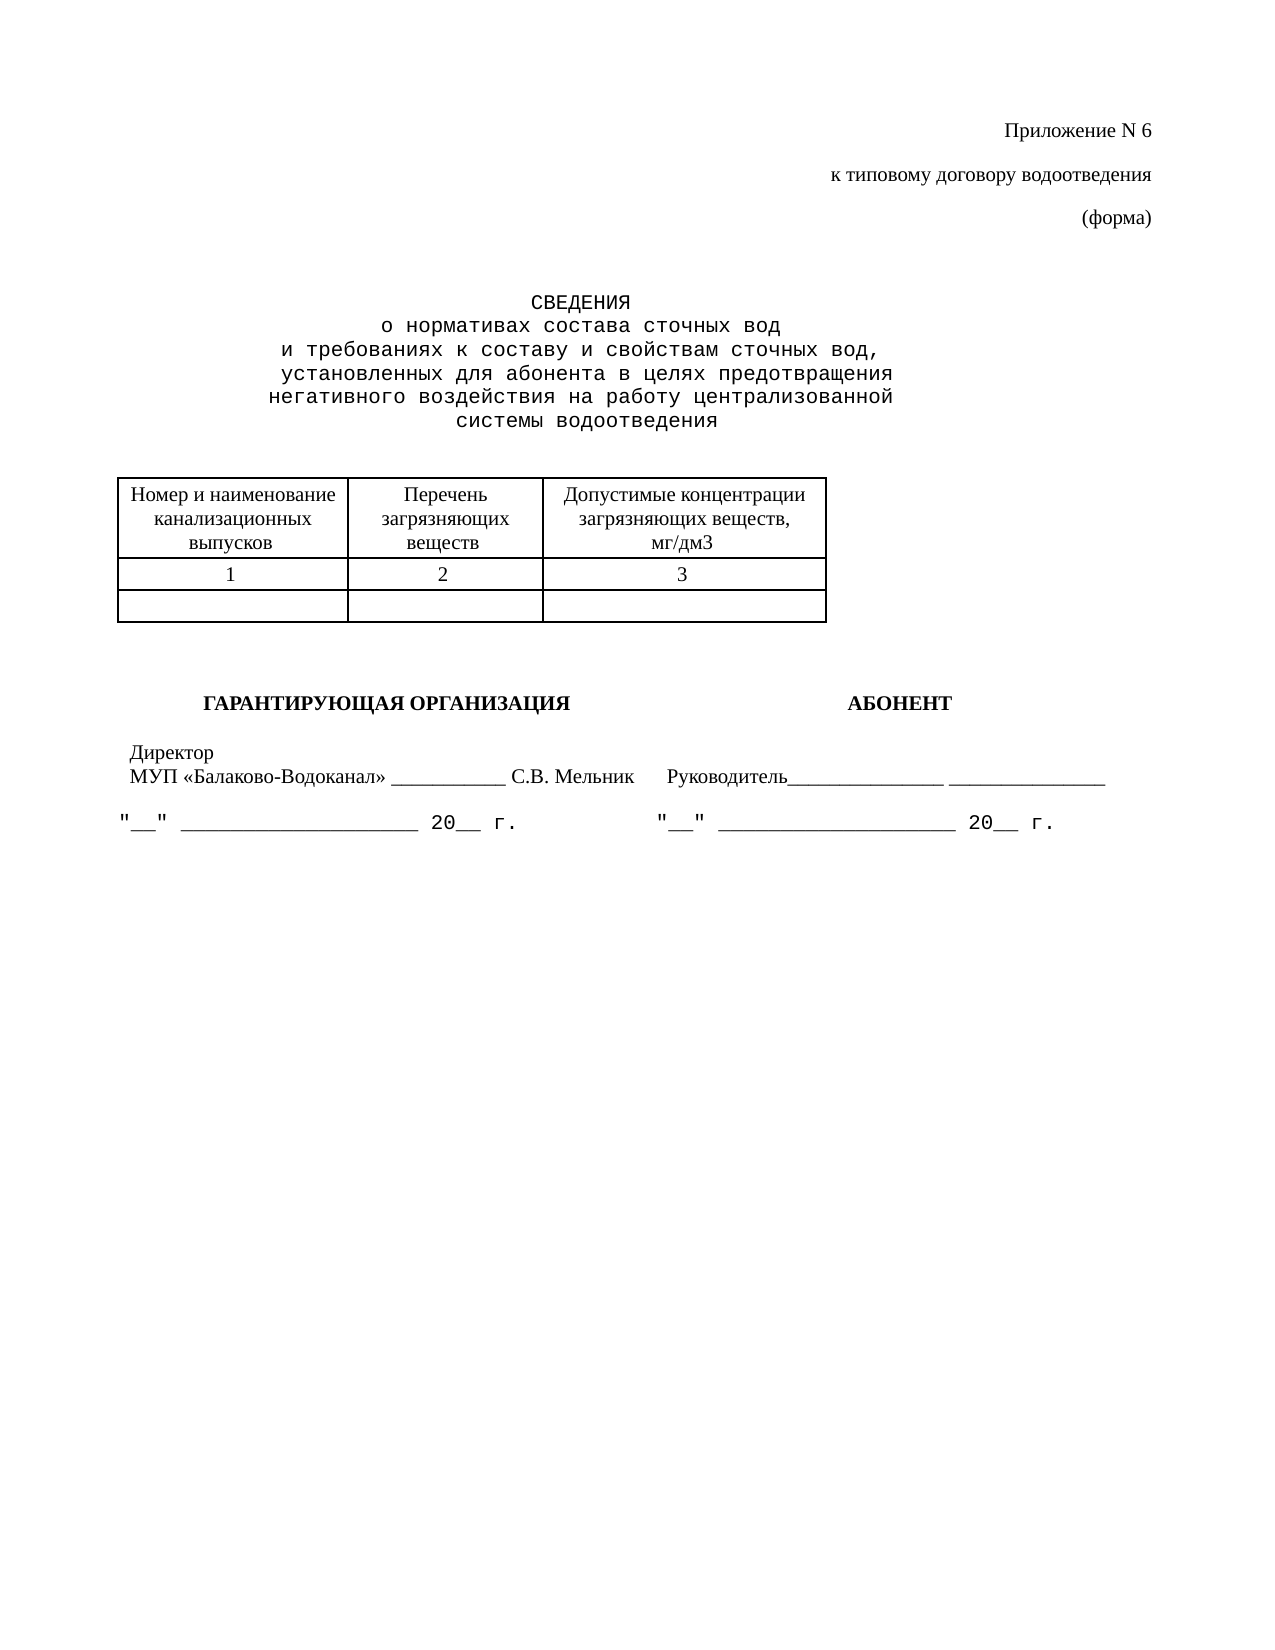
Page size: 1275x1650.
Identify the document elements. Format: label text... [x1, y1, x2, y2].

text установленных для абонента в целях предотвращения [118, 363, 1157, 386]
text негативного воздействия на работу централизованной [118, 386, 1157, 410]
table_cell 3 [544, 559, 825, 589]
text системы водоотведения [118, 410, 1157, 434]
table_cell 2 [349, 559, 542, 589]
text и требованиях к составу и свойствам сточных вод, [118, 339, 1157, 363]
table_cell Руководитель_______________ _______________ [655, 740, 1144, 812]
text о нормативах состава сточных вод [118, 316, 1157, 339]
table_cell Директор МУП «Балаково-Водоканал» ___________ С.В. Мельник [118, 740, 655, 812]
table_header Допустимые концентрации загрязняющих веществ, мг/дм3 [544, 479, 825, 557]
table_cell 1 [119, 559, 347, 589]
table_header АБОНЕНТ [655, 690, 1144, 740]
table_header ГАРАНТИРУЮЩАЯ ОРГАНИЗАЦИЯ [118, 690, 655, 740]
text Приложение N 6 [118, 118, 1157, 142]
table_header Перечень загрязняющих веществ [349, 479, 542, 557]
text СВЕДЕНИЯ [118, 292, 1157, 316]
text (форма) [118, 205, 1157, 229]
table_cell [544, 591, 825, 621]
table_cell [349, 591, 542, 621]
table_cell [119, 591, 347, 621]
text "__" ___________________ 20__ г. "__" ___________________ 20__ г. [118, 812, 1157, 836]
text к типовому договору водоотведения [118, 162, 1157, 186]
table_header Номер и наименование канализационных выпусков [119, 479, 347, 557]
